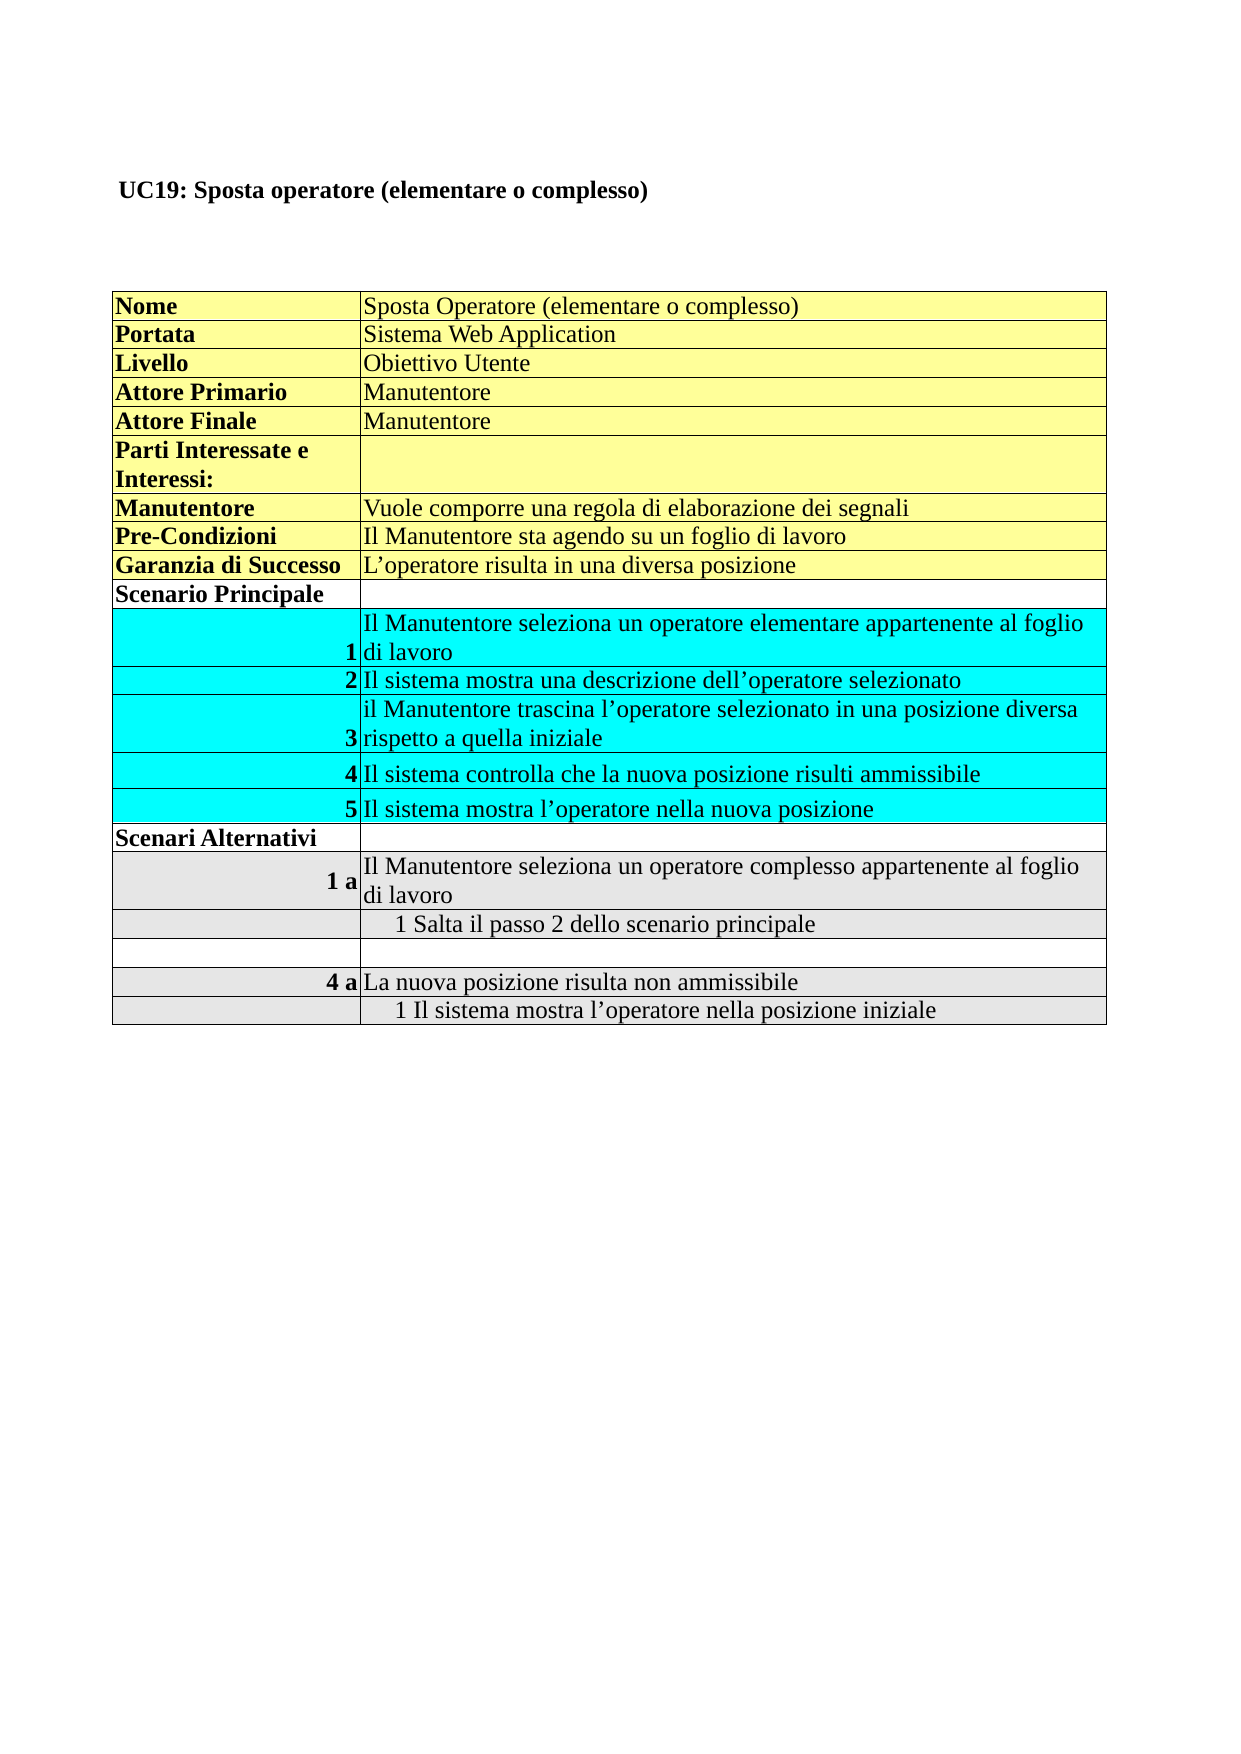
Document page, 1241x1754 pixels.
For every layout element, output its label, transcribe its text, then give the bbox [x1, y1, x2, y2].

table_cell Attore Finale [113, 407, 360, 435]
table_cell [361, 824, 1106, 851]
table_cell 1 [113, 609, 360, 666]
table_cell Manutentore [361, 378, 1106, 406]
table_cell Il Manutentore seleziona un operatore complesso appartenente al foglio di lavoro [361, 852, 1106, 909]
table_cell [361, 580, 1106, 608]
table_cell Portata [113, 321, 360, 348]
table_cell 4 [113, 753, 360, 788]
table_cell 2 [113, 667, 360, 694]
table_cell Manutentore [113, 494, 360, 521]
table_cell Il sistema mostra una descrizione dell’operatore selezionato [361, 667, 1106, 694]
table_cell 4 a [113, 968, 360, 996]
table_cell [361, 939, 1106, 967]
table_cell [113, 939, 360, 967]
table_cell Scenario Principale [113, 580, 360, 608]
table_cell Scenari Alternativi [113, 824, 360, 851]
table_cell Il sistema mostra l’operatore nella nuova posizione [361, 789, 1106, 822]
table_cell 1 Il sistema mostra l’operatore nella posizione iniziale [361, 997, 1106, 1024]
table_cell [113, 997, 360, 1024]
table_cell Attore Primario [113, 378, 360, 406]
table_cell Vuole comporre una regola di elaborazione dei segnali [361, 494, 1106, 521]
table_cell L’operatore risulta in una diversa posizione [361, 551, 1106, 579]
table_cell Parti Interessate e Interessi: [113, 436, 360, 492]
table_cell La nuova posizione risulta non ammissibile [361, 968, 1106, 996]
table_cell 1 Salta il passo 2 dello scenario principale [361, 910, 1106, 938]
table_cell Il Manutentore seleziona un operatore elementare appartenente al foglio di lavoro [361, 609, 1106, 666]
table_cell Il sistema controlla che la nuova posizione risulti ammissibile [361, 753, 1106, 788]
table_cell 3 [113, 695, 360, 752]
table_cell Livello [113, 349, 360, 377]
table_cell 1 a [113, 852, 360, 909]
table_cell il Manutentore trascina l’operatore selezionato in una posizione diversa rispetto a quella iniziale [361, 695, 1106, 752]
table_cell 5 [113, 789, 360, 822]
table_cell Pre-Condizioni [113, 522, 360, 550]
table_header Sposta Operatore (elementare o complesso) [361, 292, 1106, 319]
table_cell Il Manutentore sta agendo su un foglio di lavoro [361, 522, 1106, 550]
text UC19: Sposta operatore (elementare o complesso) [118, 176, 1122, 204]
table_cell Manutentore [361, 407, 1106, 435]
table_cell Sistema Web Application [361, 321, 1106, 348]
table_cell Obiettivo Utente [361, 349, 1106, 377]
table_cell Garanzia di Successo [113, 551, 360, 579]
table_cell [361, 436, 1106, 492]
table_header Nome [113, 292, 360, 319]
table_cell [113, 910, 360, 938]
